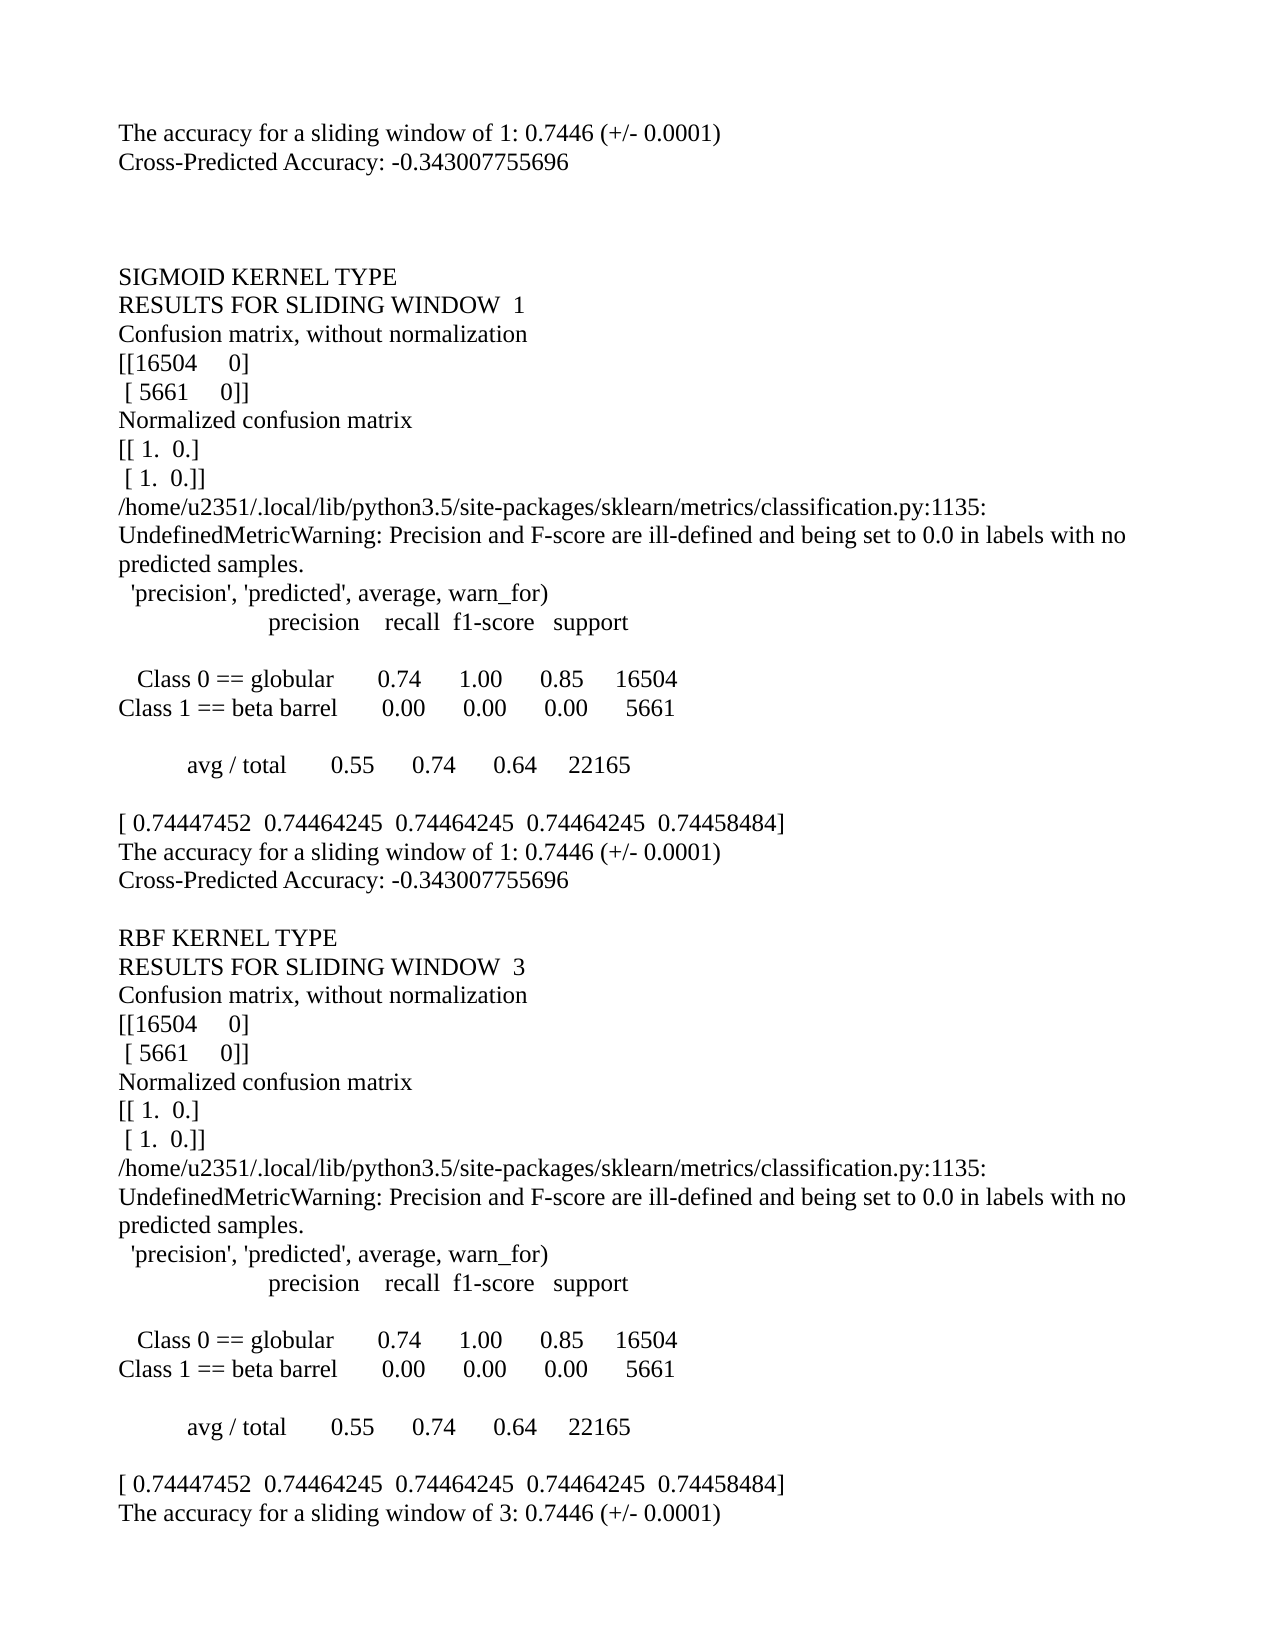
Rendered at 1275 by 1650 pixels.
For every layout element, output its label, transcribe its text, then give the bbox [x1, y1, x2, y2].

text /home/u2351/.local/lib/python3.5/site-packages/sklearn/metrics/classification.py:1135: UndefinedMetricWarning: Precision and F-score are ill-defined and being set to 0.0 in labels with no predicted samples. [118, 1153, 1157, 1239]
text [[ 1. 0.] [118, 434, 1157, 463]
text Confusion matrix, without normalization [118, 319, 1157, 348]
text [[ 1. 0.] [118, 1096, 1157, 1124]
text [ 5661 0]] [118, 1038, 1157, 1067]
text 'precision', 'predicted', average, warn_for) [118, 578, 1157, 607]
text [ 5661 0]] [118, 377, 1157, 406]
text RBF KERNEL TYPE [118, 923, 1157, 952]
text Class 0 == globular 0.74 1.00 0.85 16504 [118, 664, 1157, 693]
text 'precision', 'predicted', average, warn_for) [118, 1239, 1157, 1268]
text /home/u2351/.local/lib/python3.5/site-packages/sklearn/metrics/classification.py:1135: UndefinedMetricWarning: Precision and F-score are ill-defined and being set to 0.0 in labels with no predicted samples. [118, 492, 1157, 578]
text The accuracy for a sliding window of 3: 0.7446 (+/- 0.0001) [118, 1498, 1157, 1527]
text Confusion matrix, without normalization [118, 981, 1157, 1009]
text Cross-Predicted Accuracy: -0.343007755696 [118, 147, 1157, 176]
text Cross-Predicted Accuracy: -0.343007755696 [118, 866, 1157, 894]
text precision recall f1-score support [118, 607, 1157, 636]
text The accuracy for a sliding window of 1: 0.7446 (+/- 0.0001) [118, 118, 1157, 147]
text Class 1 == beta barrel 0.00 0.00 0.00 5661 [118, 693, 1157, 722]
text [ 0.74447452 0.74464245 0.74464245 0.74464245 0.74458484] [118, 1469, 1157, 1498]
text The accuracy for a sliding window of 1: 0.7446 (+/- 0.0001) [118, 837, 1157, 866]
text [[16504 0] [118, 1009, 1157, 1038]
text [ 0.74447452 0.74464245 0.74464245 0.74464245 0.74458484] [118, 808, 1157, 837]
text Class 0 == globular 0.74 1.00 0.85 16504 [118, 1326, 1157, 1354]
text [[16504 0] [118, 348, 1157, 377]
text Class 1 == beta barrel 0.00 0.00 0.00 5661 [118, 1354, 1157, 1383]
text avg / total 0.55 0.74 0.64 22165 [118, 1412, 1157, 1441]
text precision recall f1-score support [118, 1268, 1157, 1297]
text [ 1. 0.]] [118, 463, 1157, 492]
text [ 1. 0.]] [118, 1124, 1157, 1153]
text SIGMOID KERNEL TYPE [118, 262, 1157, 291]
text RESULTS FOR SLIDING WINDOW 3 [118, 952, 1157, 981]
text Normalized confusion matrix [118, 1067, 1157, 1096]
text avg / total 0.55 0.74 0.64 22165 [118, 751, 1157, 779]
text RESULTS FOR SLIDING WINDOW 1 [118, 291, 1157, 319]
text Normalized confusion matrix [118, 406, 1157, 434]
